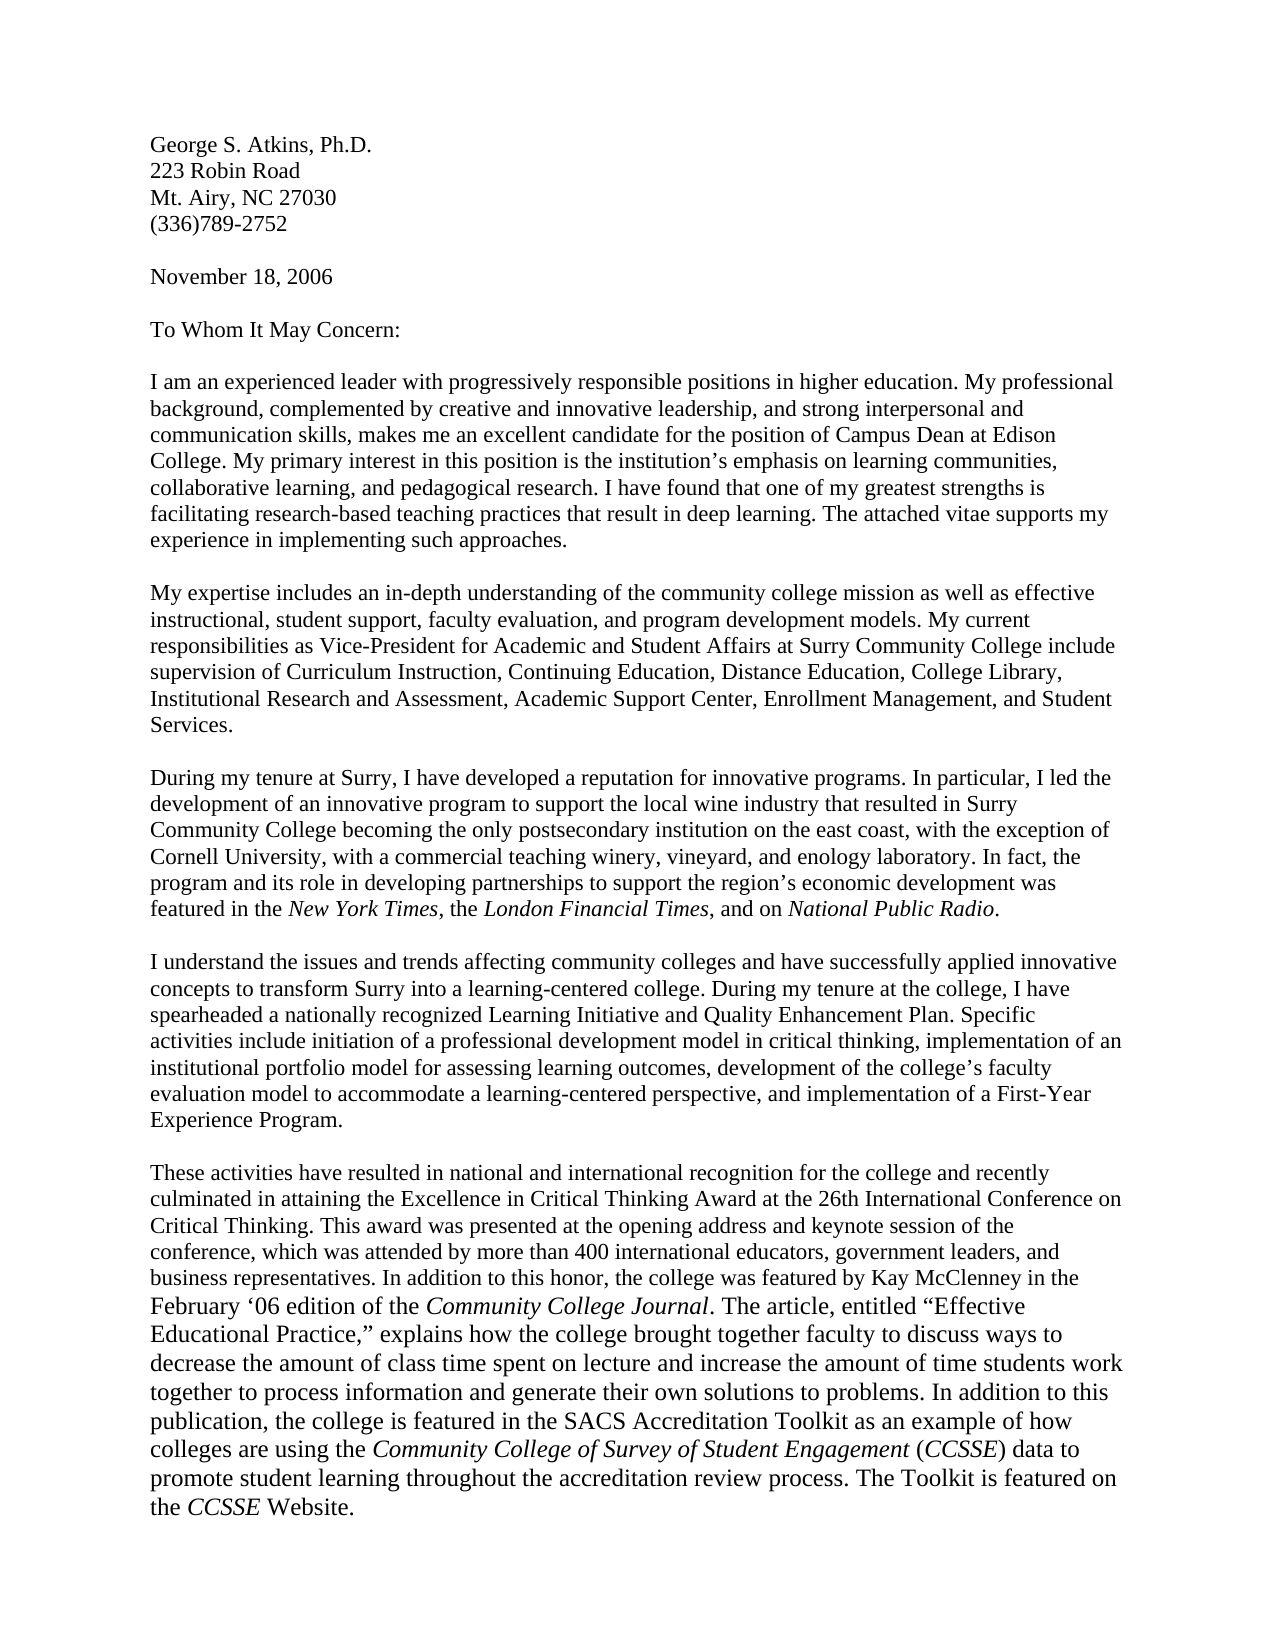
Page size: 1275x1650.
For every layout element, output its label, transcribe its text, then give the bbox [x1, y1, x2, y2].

text George S. Atkins, Ph.D. [150, 131, 1125, 158]
text I am an experienced leader with progressively responsible positions in higher education. My professional background, complemented by creative and innovative leadership, and strong interpersonal and communication skills, makes me an excellent candidate for the position of Campus Dean at Edison College. My primary interest in this position is the institution’s emphasis on learning communities, collaborative learning, and pedagogical research. I have found that one of my greatest strengths is facilitating research-based teaching practices that result in deep learning. The attached vitae supports my experience in implementing such approaches. [150, 368, 1125, 553]
text During my tenure at Surry, I have developed a reputation for innovative programs. In particular, I led the development of an innovative program to support the local wine industry that resulted in Surry Community College becoming the only postsecondary institution on the east coast, with the exception of Cornell University, with a commercial teaching winery, vineyard, and enology laboratory. In fact, the program and its role in developing partnerships to support the region’s economic development was featured in the New York Times, the London Financial Times, and on National Public Radio. [150, 764, 1125, 922]
text My expertise includes an in-depth understanding of the community college mission as well as effective instructional, student support, faculty evaluation, and program development models. My current responsibilities as Vice-President for Academic and Student Affairs at Surry Community College include supervision of Curriculum Instruction, Continuing Education, Distance Education, College Library, Institutional Research and Assessment, Academic Support Center, Enrollment Management, and Student Services. [150, 579, 1125, 737]
text Mt. Airy, NC 27030 [150, 184, 1125, 210]
text (336)789-2752 [150, 210, 1125, 237]
text These activities have resulted in national and international recognition for the college and recently culminated in attaining the Excellence in Critical Thinking Award at the 26th International Conference on Critical Thinking. This award was presented at the opening address and keynote session of the conference, which was attended by more than 400 international educators, government leaders, and business representatives. In addition to this honor, the college was featured by Kay McClenney in the February ‘06 edition of the Community College Journal. The article, entitled “Effective Educational Practice,” explains how the college brought together faculty to discuss ways to decrease the amount of class time spent on lecture and increase the amount of time students work together to process information and generate their own solutions to problems. In addition to this publication, the college is featured in the SACS Accreditation Toolkit as an example of how colleges are using the Community College of Survey of Student Engagement (CCSSE) data to promote student learning throughout the accreditation review process. The Toolkit is featured on the CCSSE Website. [150, 1159, 1125, 1521]
text 223 Robin Road [150, 158, 1125, 184]
text November 18, 2006 [150, 263, 1125, 289]
text I understand the issues and trends affecting community colleges and have successfully applied innovative concepts to transform Surry into a learning-centered college. During my tenure at the college, I have spearheaded a nationally recognized Learning Initiative and Quality Enhancement Plan. Specific activities include initiation of a professional development model in critical thinking, implementation of an institutional portfolio model for assessing learning outcomes, development of the college’s faculty evaluation model to accommodate a learning-centered perspective, and implementation of a First-Year Experience Program. [150, 948, 1125, 1133]
text To Whom It May Concern: [150, 316, 1125, 342]
